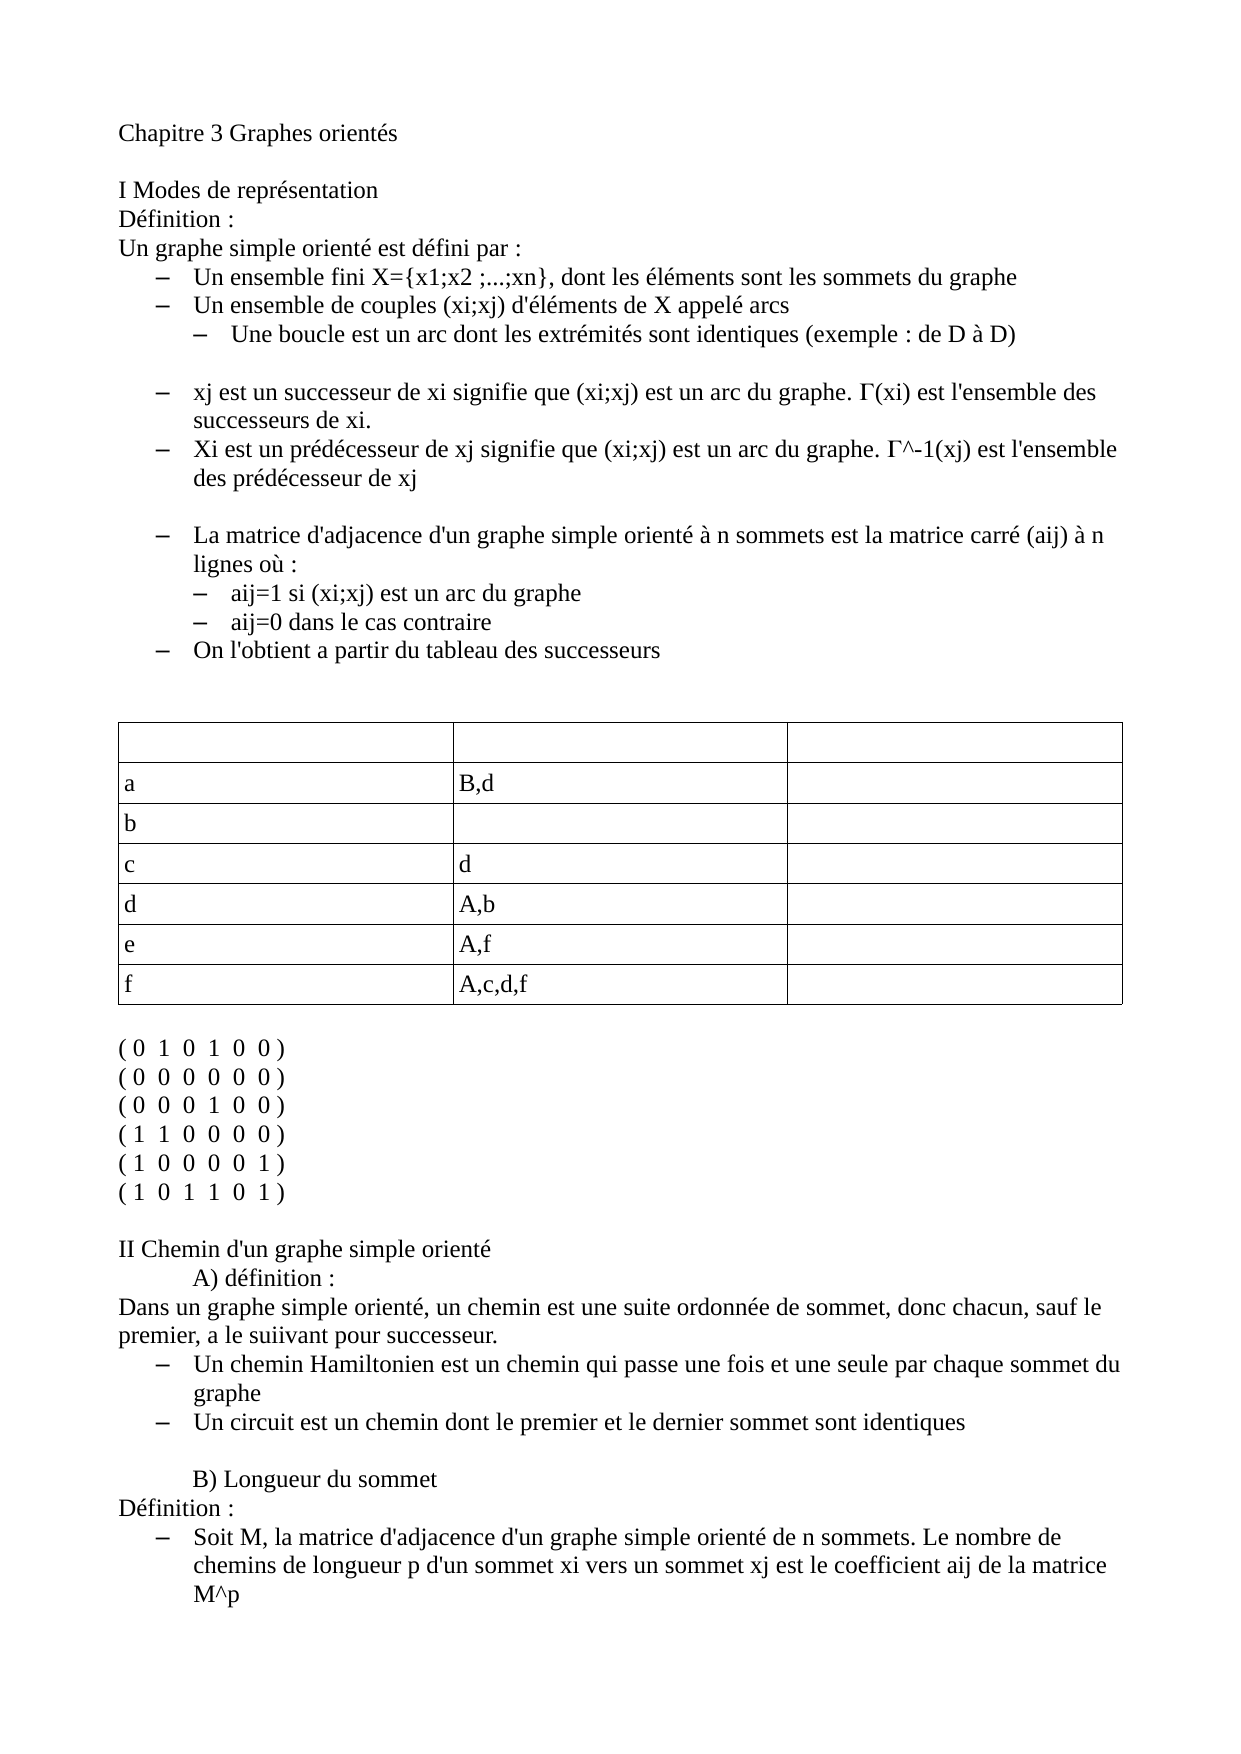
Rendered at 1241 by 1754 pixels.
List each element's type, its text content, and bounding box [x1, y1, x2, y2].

table_header [788, 723, 1122, 762]
list Xi est un prédécesseur de xj signifie que (xi;xj) est un arc du graphe. ^-1(xj) est l'ensemble des prédécesseur de xj [156, 434, 1122, 492]
list Un chemin Hamiltonien est un chemin qui passe une fois et une seule par chaque sommet du graphe [156, 1349, 1122, 1407]
text Dans un graphe simple orienté, un chemin est une suite ordonnée de sommet, donc chacun, sauf le premier, a le suiivant pour successeur. [118, 1292, 1122, 1349]
table_cell b [119, 804, 453, 843]
table_header [119, 723, 453, 762]
list Une boucle est un arc dont les extrémités sont identiques (exemple : de D à D) [193, 319, 1122, 348]
text B) Longueur du sommet [118, 1464, 1122, 1493]
text II Chemin d'un graphe simple orienté [118, 1234, 1122, 1263]
table_cell a [119, 763, 453, 802]
text Chapitre 3 Graphes orientés [118, 118, 1122, 147]
text Définition : [118, 1493, 1122, 1522]
list xj est un successeur de xi signifie que (xi;xj) est un arc du graphe. (xi) est l'ensemble des successeurs de xi. [156, 377, 1122, 434]
text Un graphe simple orienté est défini par : [118, 233, 1122, 262]
list aij=1 si (xi;xj) est un arc du graphe [193, 578, 1122, 607]
table_cell d [119, 884, 453, 923]
list Un circuit est un chemin dont le premier et le dernier sommet sont identiques [156, 1407, 1122, 1435]
table_cell [788, 925, 1122, 964]
list Un ensemble de couples (xi;xj) d'éléments de X appelé arcs [156, 291, 1122, 319]
table_header [454, 723, 787, 762]
text ( 1 0 0 0 0 1 ) [118, 1148, 1122, 1177]
table_cell [788, 884, 1122, 923]
table_cell A,f [454, 925, 787, 964]
list Un ensemble fini X={x1;x2 ;...;xn}, dont les éléments sont les sommets du graphe [156, 262, 1122, 291]
table_cell A,c,d,f [454, 965, 787, 1004]
table_cell c [119, 844, 453, 883]
text ( 0 1 0 1 0 0 ) [118, 1033, 1122, 1062]
text I Modes de représentation [118, 176, 1122, 204]
table_cell A,b [454, 884, 787, 923]
list aij=0 dans le cas contraire [193, 607, 1122, 636]
text A) définition : [118, 1263, 1122, 1292]
list Soit M, la matrice d'adjacence d'un graphe simple orienté de n sommets. Le nombre de chemins de longueur p d'un sommet xi vers un sommet xj est le coefficient aij de la matrice M^p [156, 1522, 1122, 1608]
text Définition : [118, 204, 1122, 233]
text ( 0 0 0 0 0 0 ) [118, 1062, 1122, 1090]
table_cell [788, 763, 1122, 802]
table_cell B,d [454, 763, 787, 802]
table_cell [788, 965, 1122, 1004]
text ( 1 1 0 0 0 0 ) [118, 1119, 1122, 1148]
list La matrice d'adjacence d'un graphe simple orienté à n sommets est la matrice carré (aij) à n lignes où : [156, 521, 1122, 578]
table_cell [788, 804, 1122, 843]
text ( 1 0 1 1 0 1 ) [118, 1177, 1122, 1205]
table_cell [788, 844, 1122, 883]
table_cell d [454, 844, 787, 883]
list On l'obtient a partir du tableau des successeurs [156, 636, 1122, 664]
table_cell f [119, 965, 453, 1004]
text ( 0 0 0 1 0 0 ) [118, 1090, 1122, 1119]
table_cell [454, 804, 787, 843]
table_cell e [119, 925, 453, 964]
